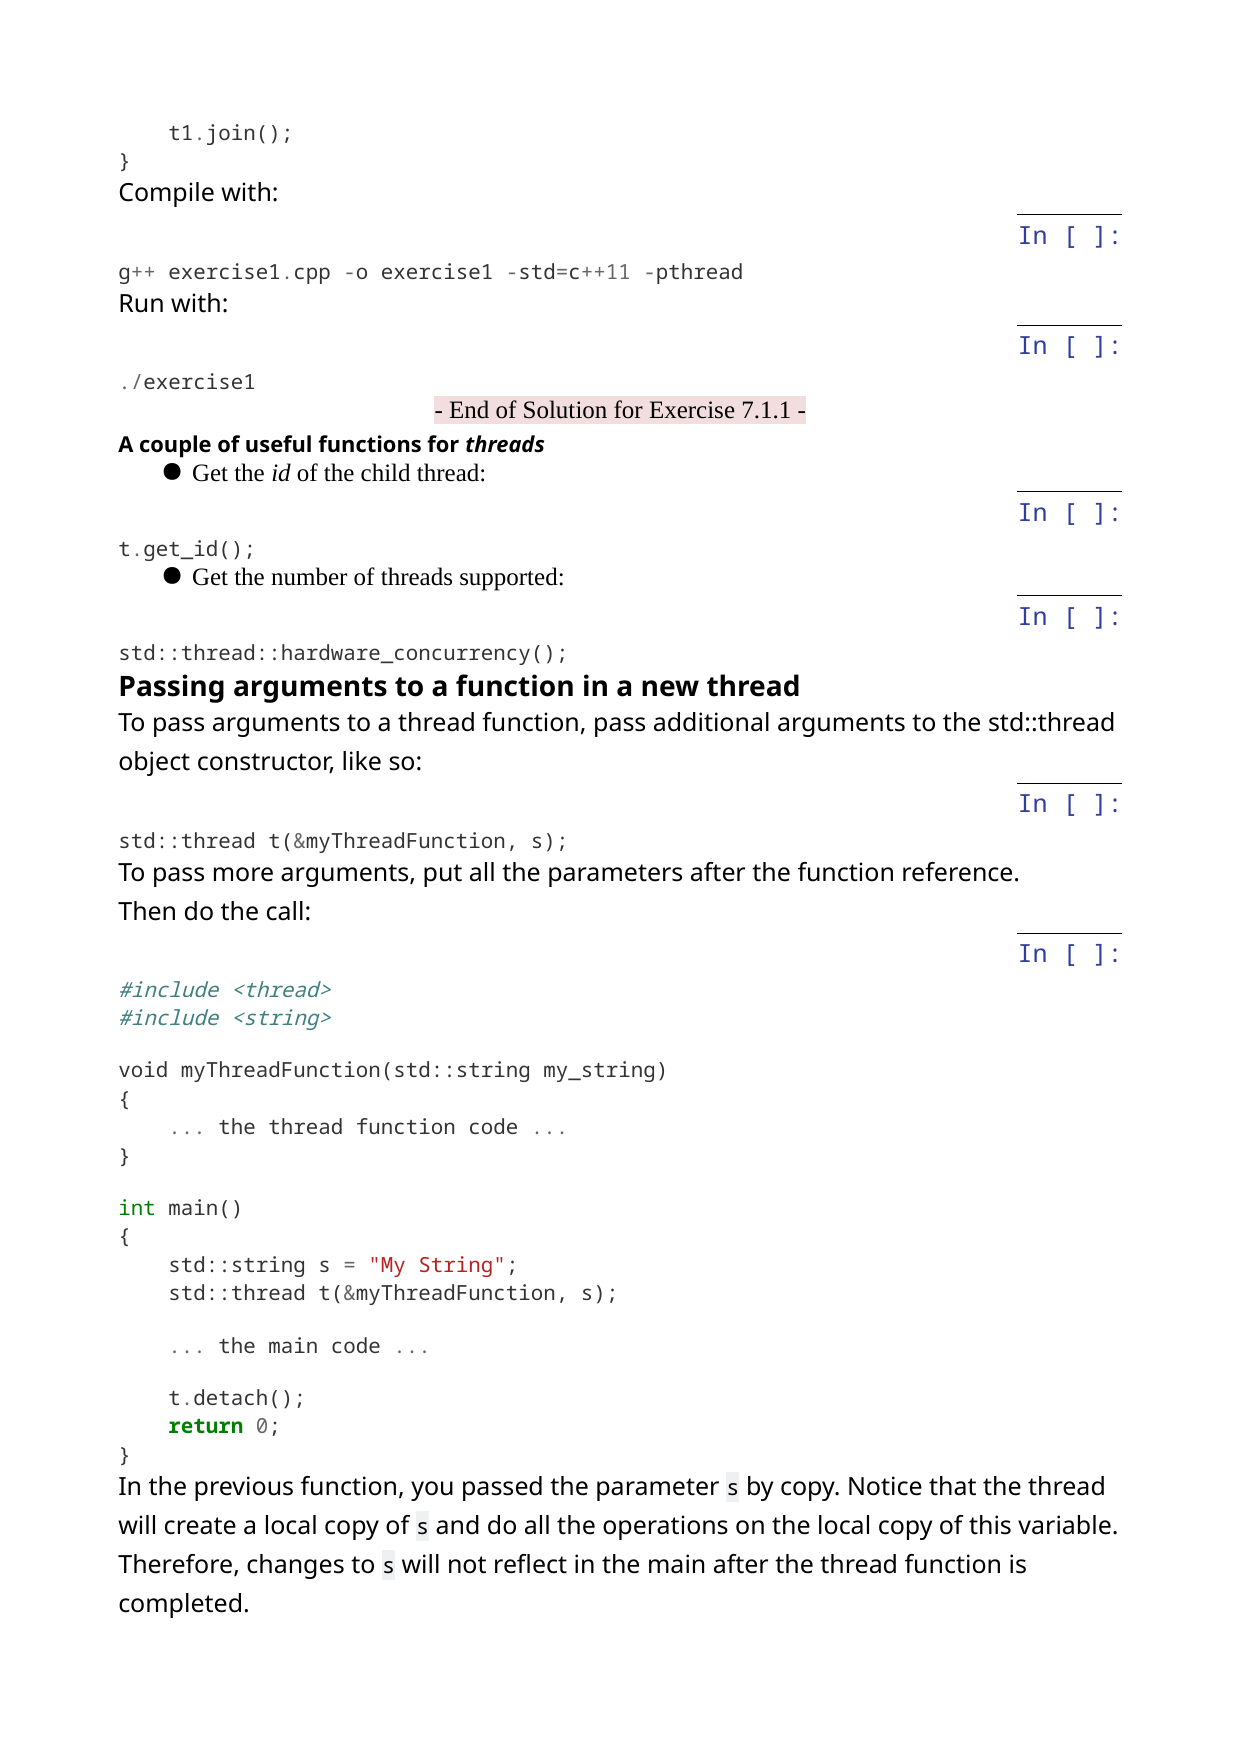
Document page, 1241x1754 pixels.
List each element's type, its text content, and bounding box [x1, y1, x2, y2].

text To pass arguments to a thread function, pass additional arguments to the std::thread object constructor, like so: [118, 705, 1122, 778]
text - End of Solution for Exercise 7.1.1 - [118, 396, 1122, 424]
text std::string s = "My String"; [118, 1250, 1122, 1278]
text t1.join(); [118, 118, 1122, 147]
text std::thread t(&myThreadFunction, s); [118, 1278, 1122, 1307]
text } [118, 1440, 1122, 1468]
text In [ ]: [118, 324, 1122, 362]
text ./exercise1 [118, 367, 1122, 396]
text return 0; [118, 1411, 1122, 1440]
text In the previous function, you passed the parameter s by copy. Notice that the thread will create a local copy of s and do all the operations on the local copy of this variable. Therefore, changes to s will not reflect in the main after the thread function is completed. [118, 1468, 1122, 1620]
text ... the main code ... [118, 1331, 1122, 1359]
text In [ ]: [118, 932, 1122, 969]
text ... the thread function code ... [118, 1112, 1122, 1141]
text To pass more arguments, put all the parameters after the function reference. [118, 854, 1122, 888]
text In [ ]: [118, 491, 1122, 528]
text #include <thread> [118, 975, 1122, 1003]
text Compile with: [118, 175, 1122, 209]
text } [118, 1141, 1122, 1169]
text t.detach(); [118, 1383, 1122, 1411]
text { [118, 1222, 1122, 1250]
text Then do the call: [118, 893, 1122, 927]
text In [ ]: [118, 783, 1122, 820]
text void myThreadFunction(std::string my_string) [118, 1056, 1122, 1084]
text In [ ]: [118, 214, 1122, 251]
text #include <string> [118, 1003, 1122, 1032]
subtitle A couple of useful functions for threads [118, 428, 1122, 458]
text } [118, 147, 1122, 175]
text { [118, 1084, 1122, 1112]
text std::thread::hardware_concurrency(); [118, 638, 1122, 666]
list Get the id of the child thread: [162, 458, 1122, 487]
text t.get_id(); [118, 534, 1122, 562]
text In [ ]: [118, 595, 1122, 632]
subtitle Passing arguments to a function in a new thread [118, 666, 1122, 705]
text g++ exercise1.cpp -o exercise1 -std=c++11 -pthread [118, 257, 1122, 285]
list Get the number of threads supported: [162, 562, 1122, 591]
text int main() [118, 1193, 1122, 1222]
text std::thread t(&myThreadFunction, s); [118, 826, 1122, 854]
text Run with: [118, 285, 1122, 319]
